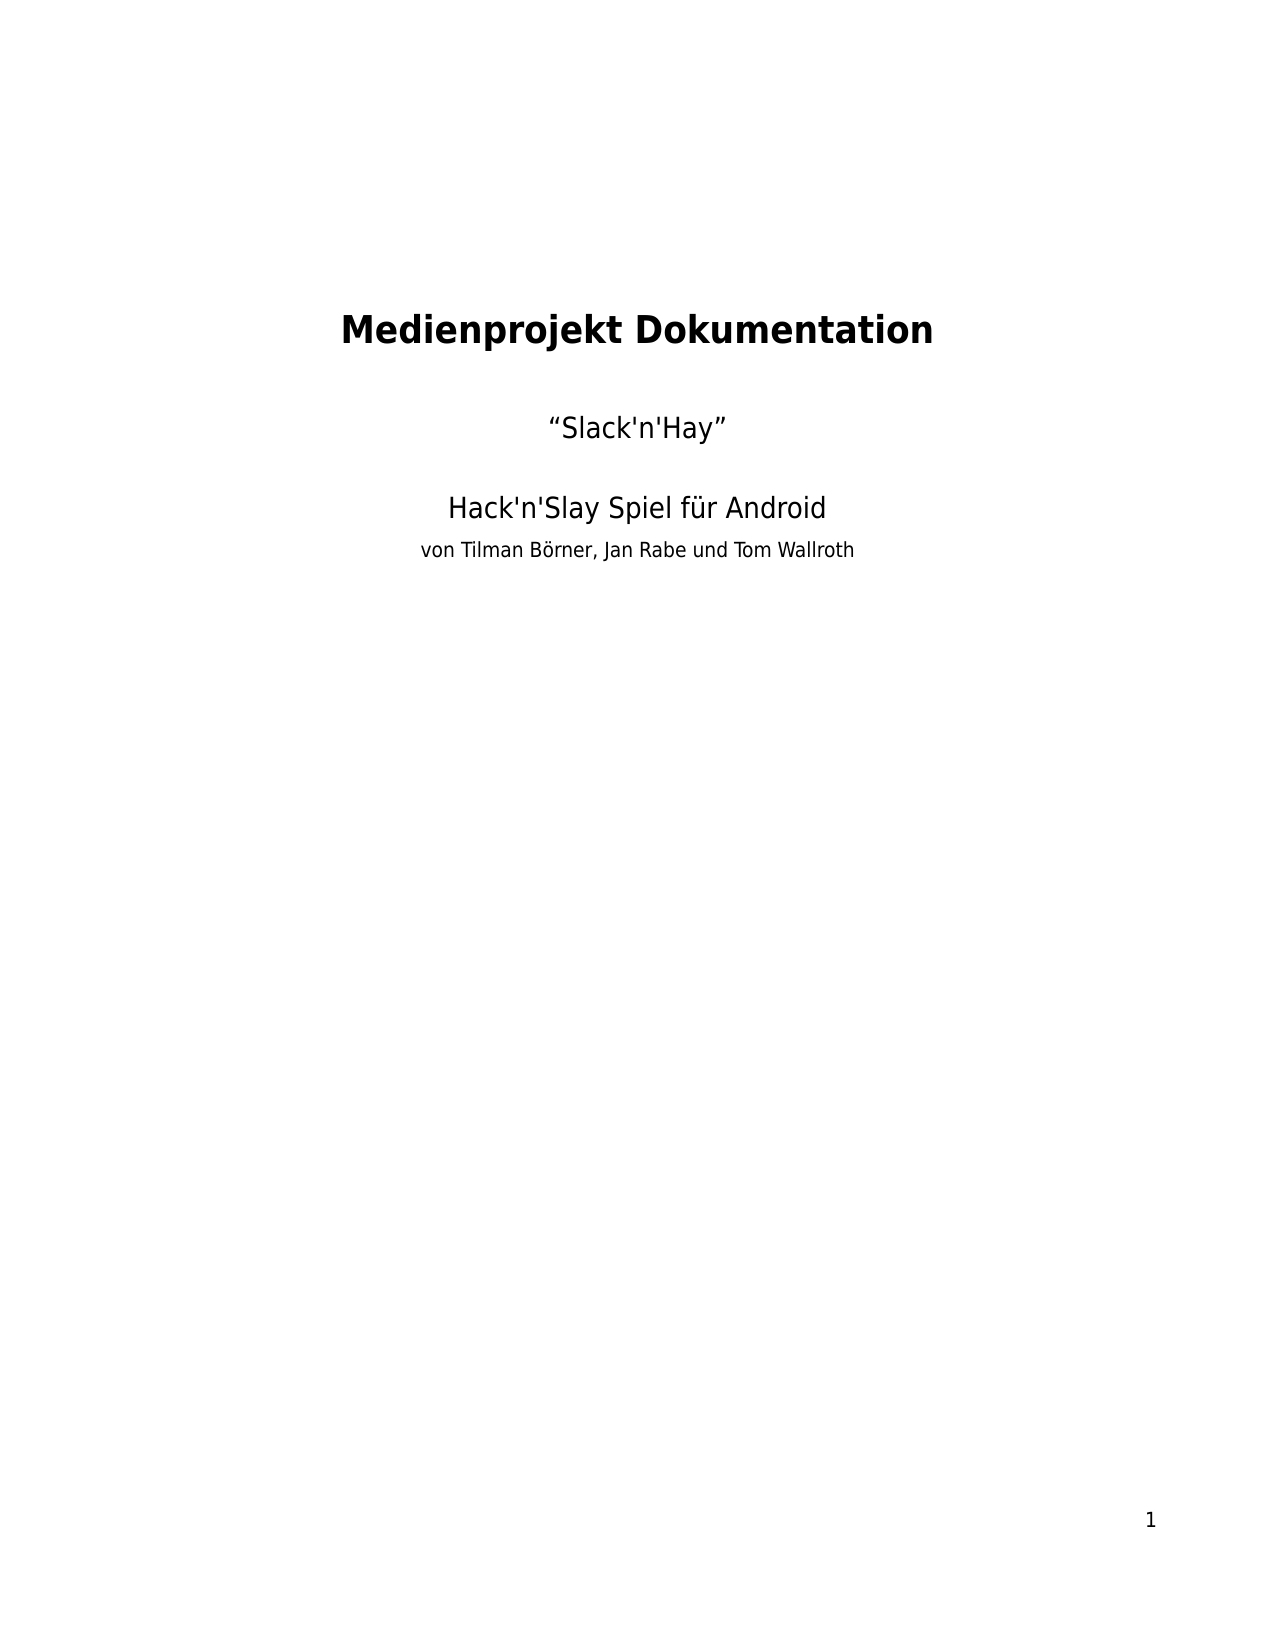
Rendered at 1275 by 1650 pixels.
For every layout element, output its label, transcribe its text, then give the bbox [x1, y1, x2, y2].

text Hack'n'Slay Spiel für Android [118, 458, 1157, 526]
text “Slack'n'Hay” [118, 411, 1157, 445]
subtitle Medienprojekt Dokumentation [118, 307, 1157, 352]
text von Tilman Börner, Jan Rabe und Tom Wallroth [118, 538, 1157, 562]
